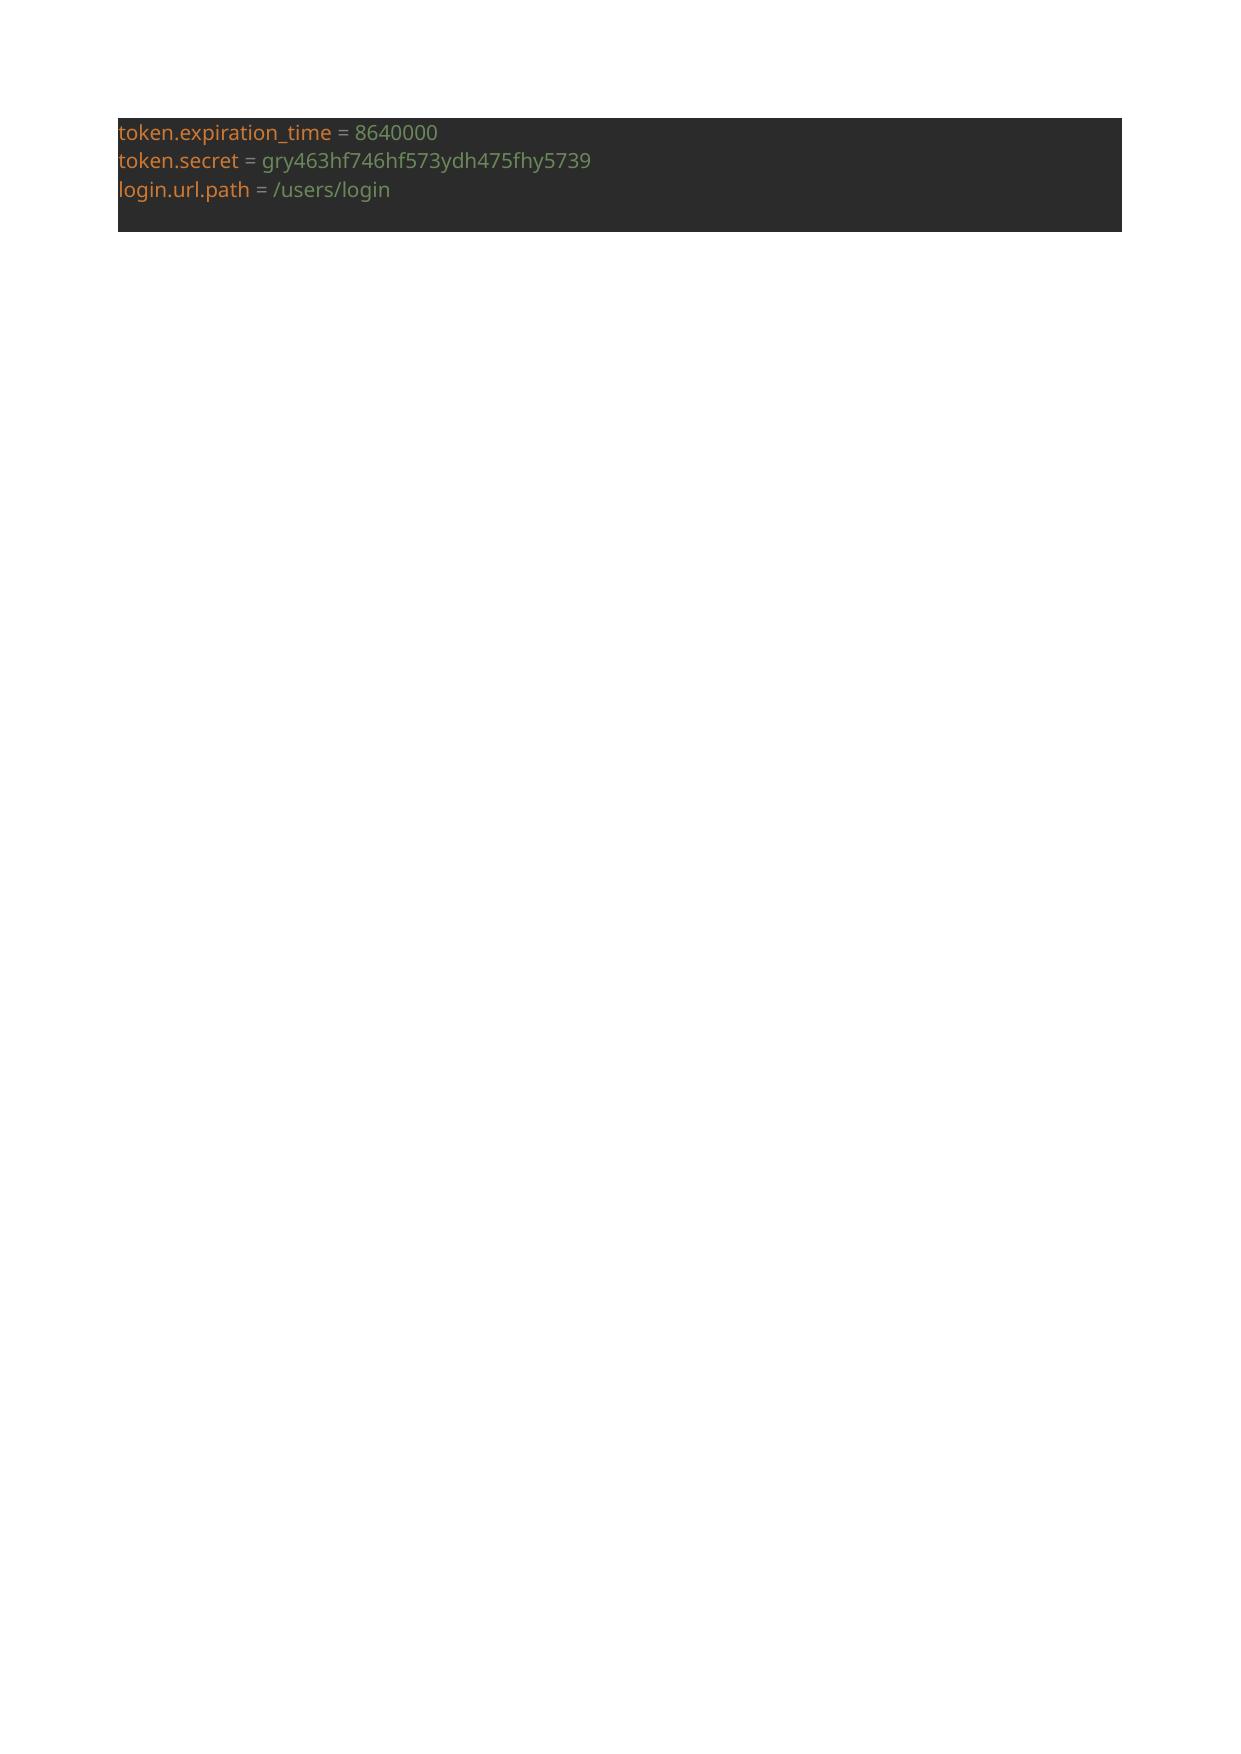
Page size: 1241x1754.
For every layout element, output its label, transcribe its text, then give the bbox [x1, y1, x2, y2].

text token.expiration_time = 8640000 token.secret = gry463hf746hf573ydh475fhy5739 login.url.path = /users/login [118, 118, 1122, 232]
